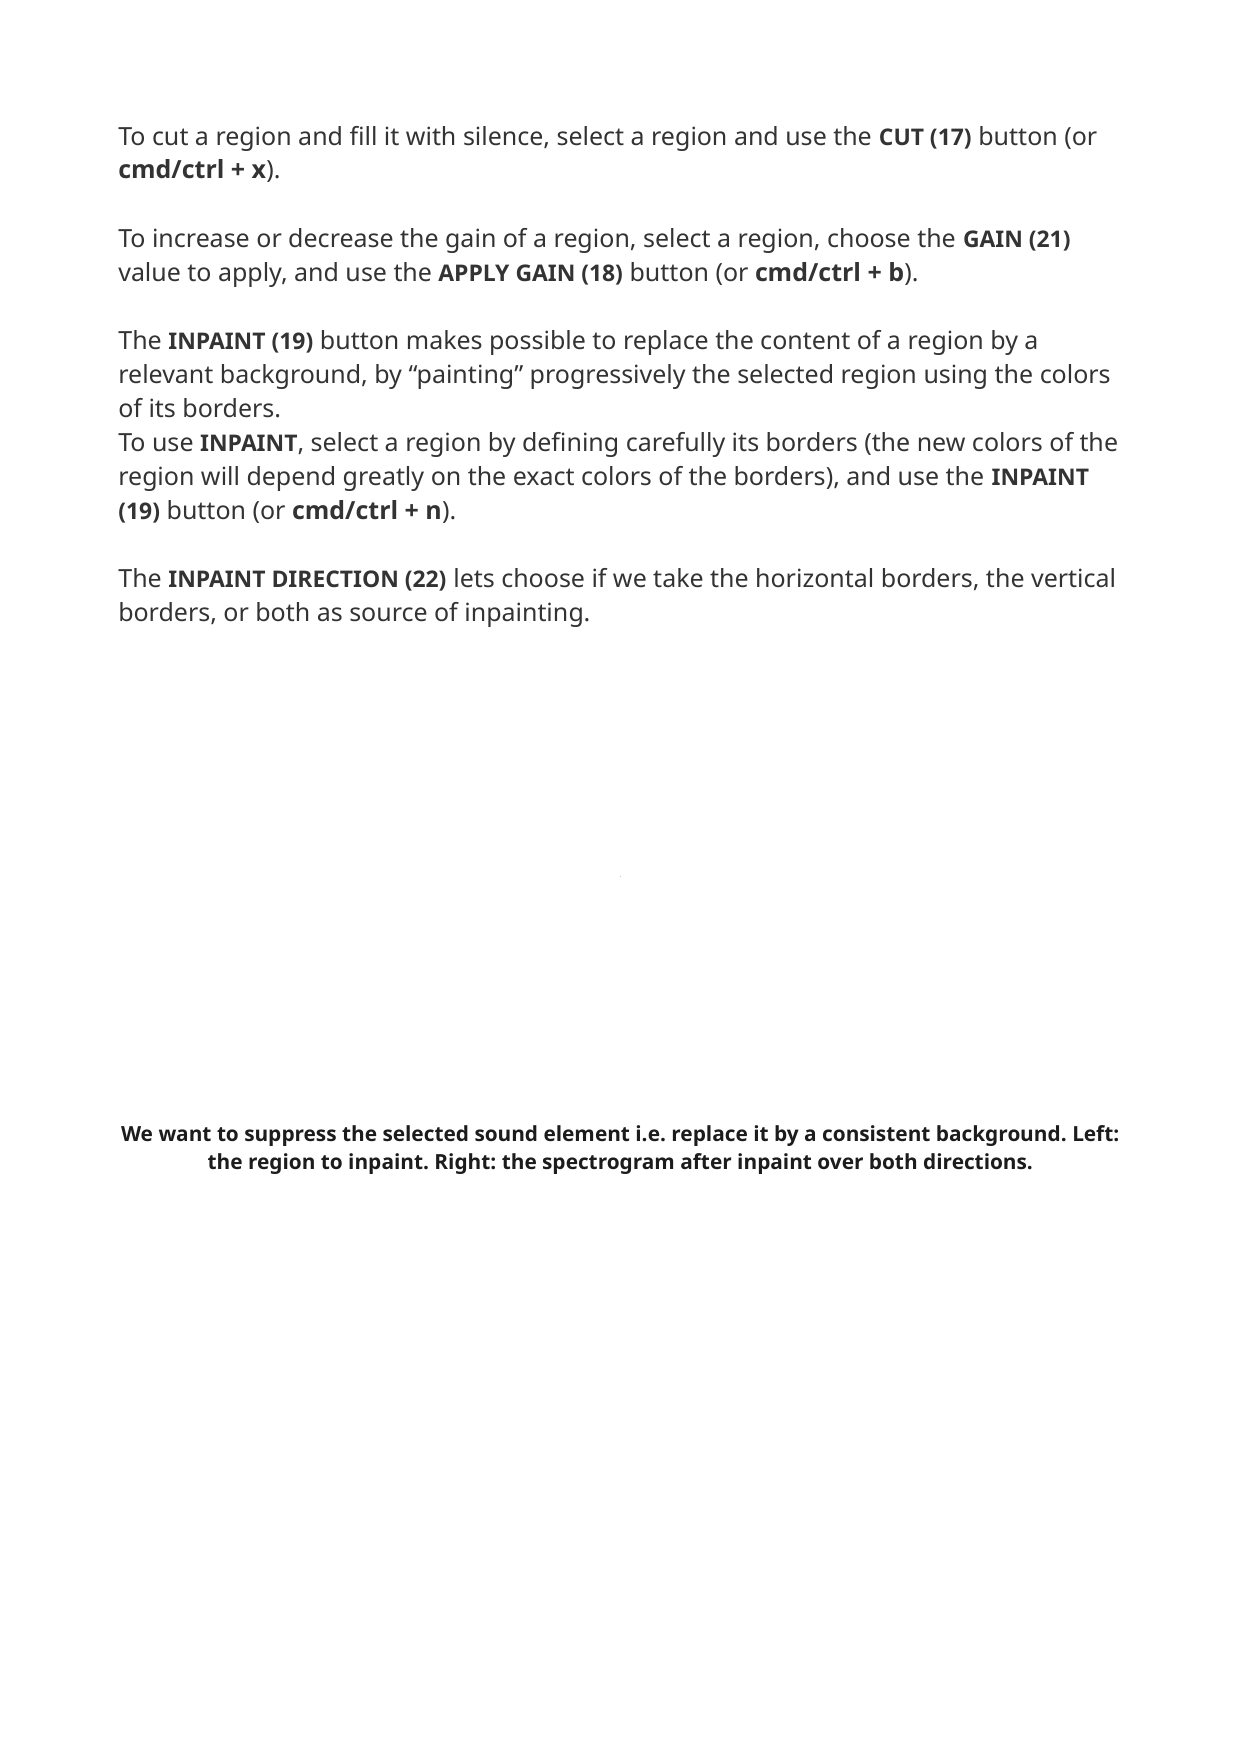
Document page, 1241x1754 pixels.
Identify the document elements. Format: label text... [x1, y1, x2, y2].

subtitle To cut a region and fill it with silence, select a region and use the cut (17) button (or cmd/ctrl + x). [118, 118, 1122, 186]
subtitle To increase or decrease the gain of a region, select a region, choose the gain (21) value to apply, and use the APPLY gain (18) button (or cmd/ctrl + b). [118, 220, 1122, 288]
subtitle We want to suppress the selected sound element i.e. replace it by a consistent background. Left: the region to inpaint. Right: the spectrogram after inpaint over both directions. [118, 663, 1122, 1176]
subtitle The inpaint direction (22) lets choose if we take the horizontal borders, the vertical borders, or both as source of inpainting. [118, 561, 1122, 629]
subtitle To use inpaint, select a region by defining carefully its borders (the new colors of the region will depend greatly on the exact colors of the borders), and use the inpaint (19) button (or cmd/ctrl + n). [118, 425, 1122, 527]
subtitle The inpaint (19) button makes possible to replace the content of a region by a relevant background, by “painting” progressively the selected region using the colors of its borders. [118, 322, 1122, 425]
